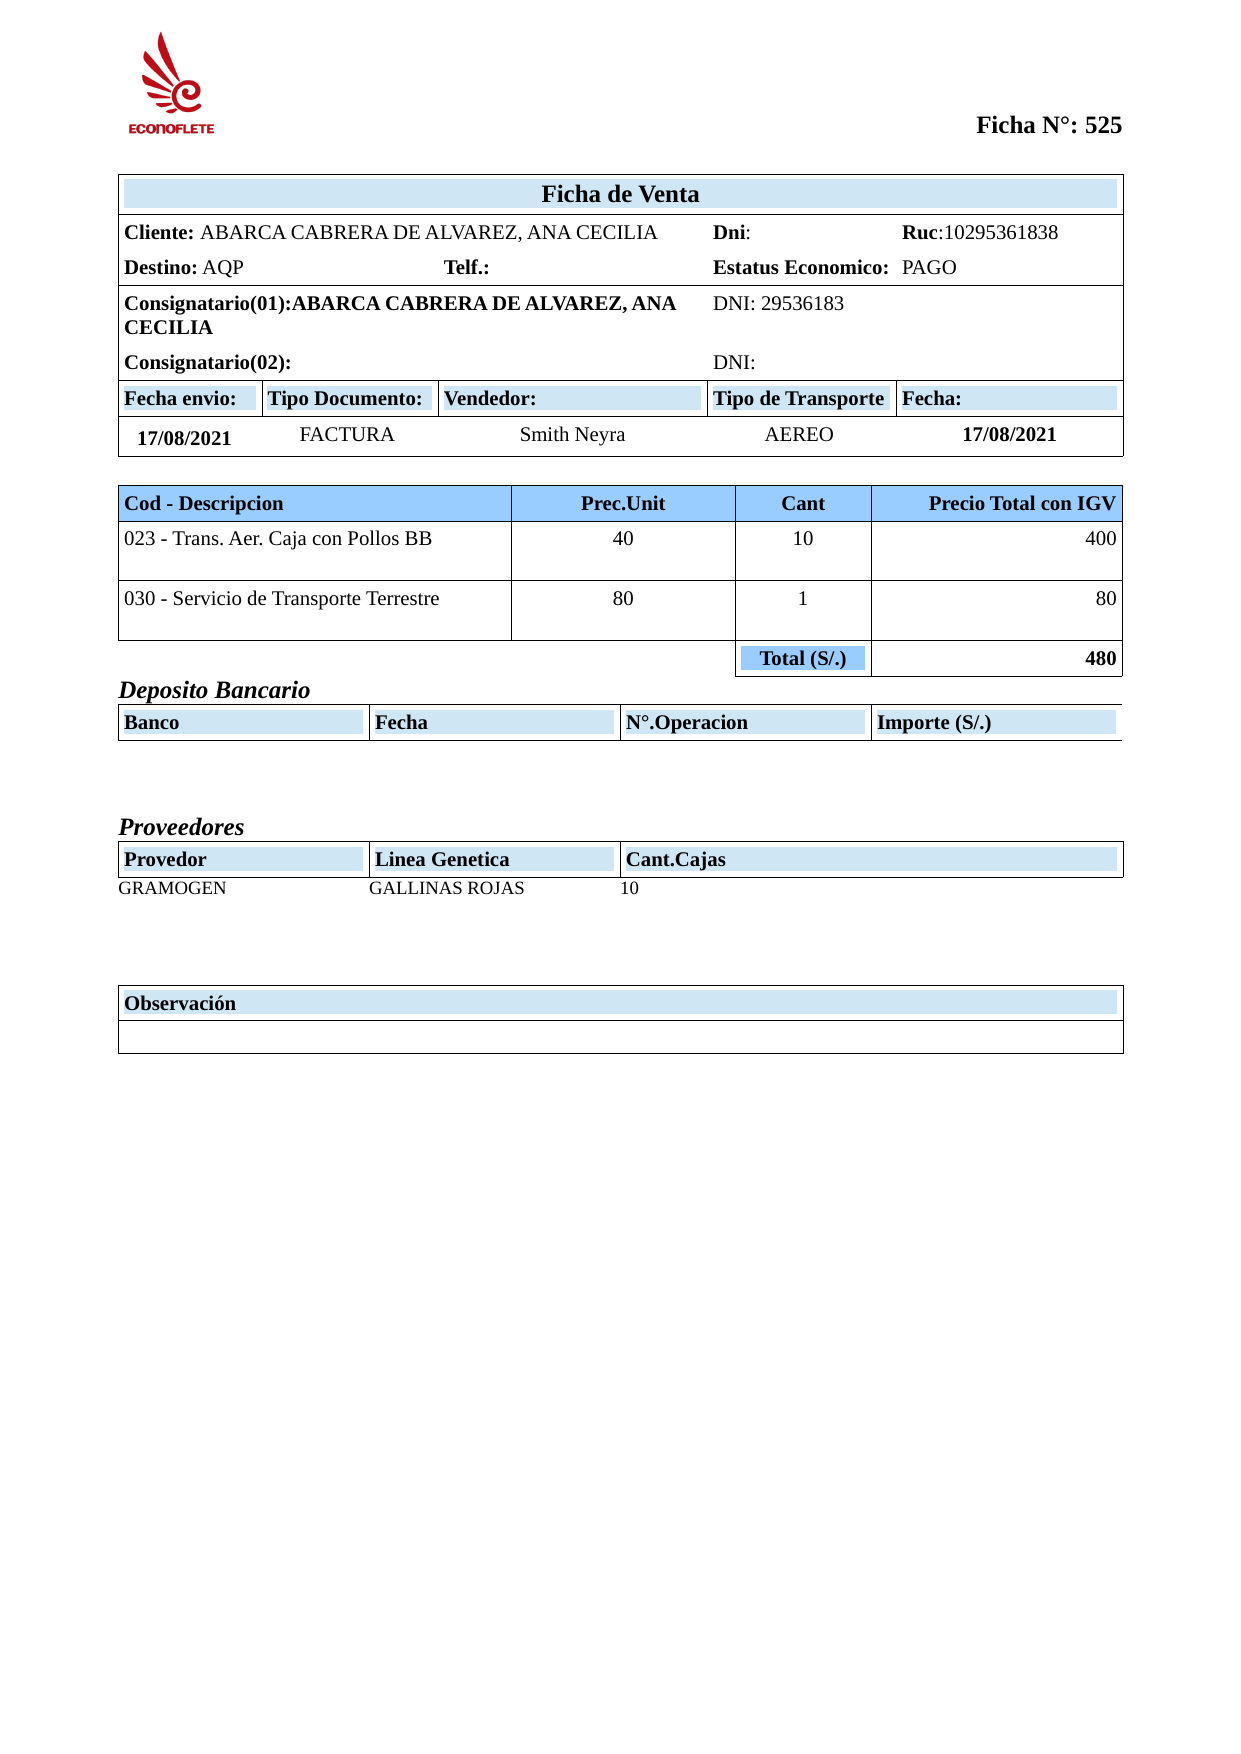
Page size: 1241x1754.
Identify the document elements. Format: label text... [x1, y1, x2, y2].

table_cell Fecha envio: [119, 381, 262, 416]
table_cell [369, 941, 620, 963]
table_cell Fecha: [897, 381, 1123, 416]
table_cell Smith Neyra [438, 417, 707, 456]
table_cell 17/08/2021 [119, 417, 262, 456]
table_cell GALLINAS ROJAS [369, 878, 620, 898]
table_cell 80 [872, 581, 1122, 640]
table_cell 10 [736, 522, 871, 580]
table_cell DNI: 29536183 [707, 286, 1123, 344]
table_cell Dni: [707, 215, 896, 249]
table_cell [369, 963, 620, 984]
table_cell [369, 898, 620, 920]
table_header Cant [736, 486, 871, 521]
table_header Cant.Cajas [621, 842, 1123, 877]
table_cell [118, 941, 369, 963]
table_cell 1 [736, 581, 871, 640]
table_cell [118, 920, 369, 941]
table_cell [119, 1021, 1123, 1053]
table_cell FACTURA [262, 417, 438, 456]
table_cell [118, 741, 369, 764]
table_header N°.Operacion [621, 705, 871, 740]
table_header Fecha [370, 705, 620, 740]
table_cell [511, 641, 735, 676]
table_header Cod - Descripcion [119, 486, 511, 521]
table_header Linea Genetica [370, 842, 620, 877]
table_cell [118, 963, 369, 984]
table_cell Vendedor: [439, 381, 707, 416]
table_cell GRAMOGEN [118, 878, 369, 898]
table_cell Consignatario(02): [119, 345, 707, 380]
table_cell Tipo Documento: [263, 381, 438, 416]
table_cell [620, 741, 871, 764]
text Proveedores [118, 812, 1122, 841]
table_cell Ruc:10295361838 [896, 215, 1123, 249]
table_cell [620, 941, 1123, 963]
table_cell [871, 741, 1122, 764]
table_cell PAGO [896, 249, 1123, 285]
table_cell Total (S/.) [736, 641, 871, 676]
table_header Provedor [119, 842, 369, 877]
table_cell [620, 788, 871, 812]
table_header Prec.Unit [512, 486, 735, 521]
table_cell AEREO [707, 417, 896, 456]
table_cell 400 [872, 522, 1122, 580]
table_cell Cliente: ABARCA CABRERA DE ALVAREZ, ANA CECILIA [119, 215, 707, 249]
table_cell [620, 963, 1123, 984]
table_cell 030 - Servicio de Transporte Terrestre [119, 581, 511, 640]
table_cell [871, 764, 1122, 788]
table_cell 480 [872, 641, 1122, 676]
table_header Banco [119, 705, 369, 740]
table_cell [118, 764, 369, 788]
table_cell [620, 764, 871, 788]
table_cell [620, 898, 1123, 920]
table_cell 40 [512, 522, 735, 580]
table_cell DNI: [707, 345, 1123, 380]
table_cell [369, 764, 620, 788]
table_header Ficha de Venta [119, 175, 1123, 214]
picture [118, 31, 225, 134]
table_cell [620, 920, 1123, 941]
table_header Precio Total con IGV [872, 486, 1122, 521]
table_cell 023 - Trans. Aer. Caja con Pollos BB [119, 522, 511, 580]
table_cell Tipo de Transporte [708, 381, 896, 416]
table_cell 17/08/2021 [896, 417, 1123, 456]
table_cell Telf.: [438, 249, 707, 285]
table_header Importe (S/.) [872, 705, 1122, 740]
text Deposito Bancario [118, 676, 1122, 704]
table_cell [369, 920, 620, 941]
table_header Observación [119, 986, 1123, 1020]
table_cell [369, 788, 620, 812]
table_cell [118, 641, 511, 676]
table_cell Destino: AQP [119, 249, 438, 285]
table_cell [118, 898, 369, 920]
table_cell [871, 788, 1122, 812]
table_cell 10 [620, 878, 1123, 898]
table_cell Consignatario(01):ABARCA CABRERA DE ALVAREZ, ANA CECILIA [119, 286, 707, 344]
table_cell Estatus Economico: [707, 249, 896, 285]
table_cell 80 [512, 581, 735, 640]
table_cell [369, 741, 620, 764]
table_cell [118, 788, 369, 812]
